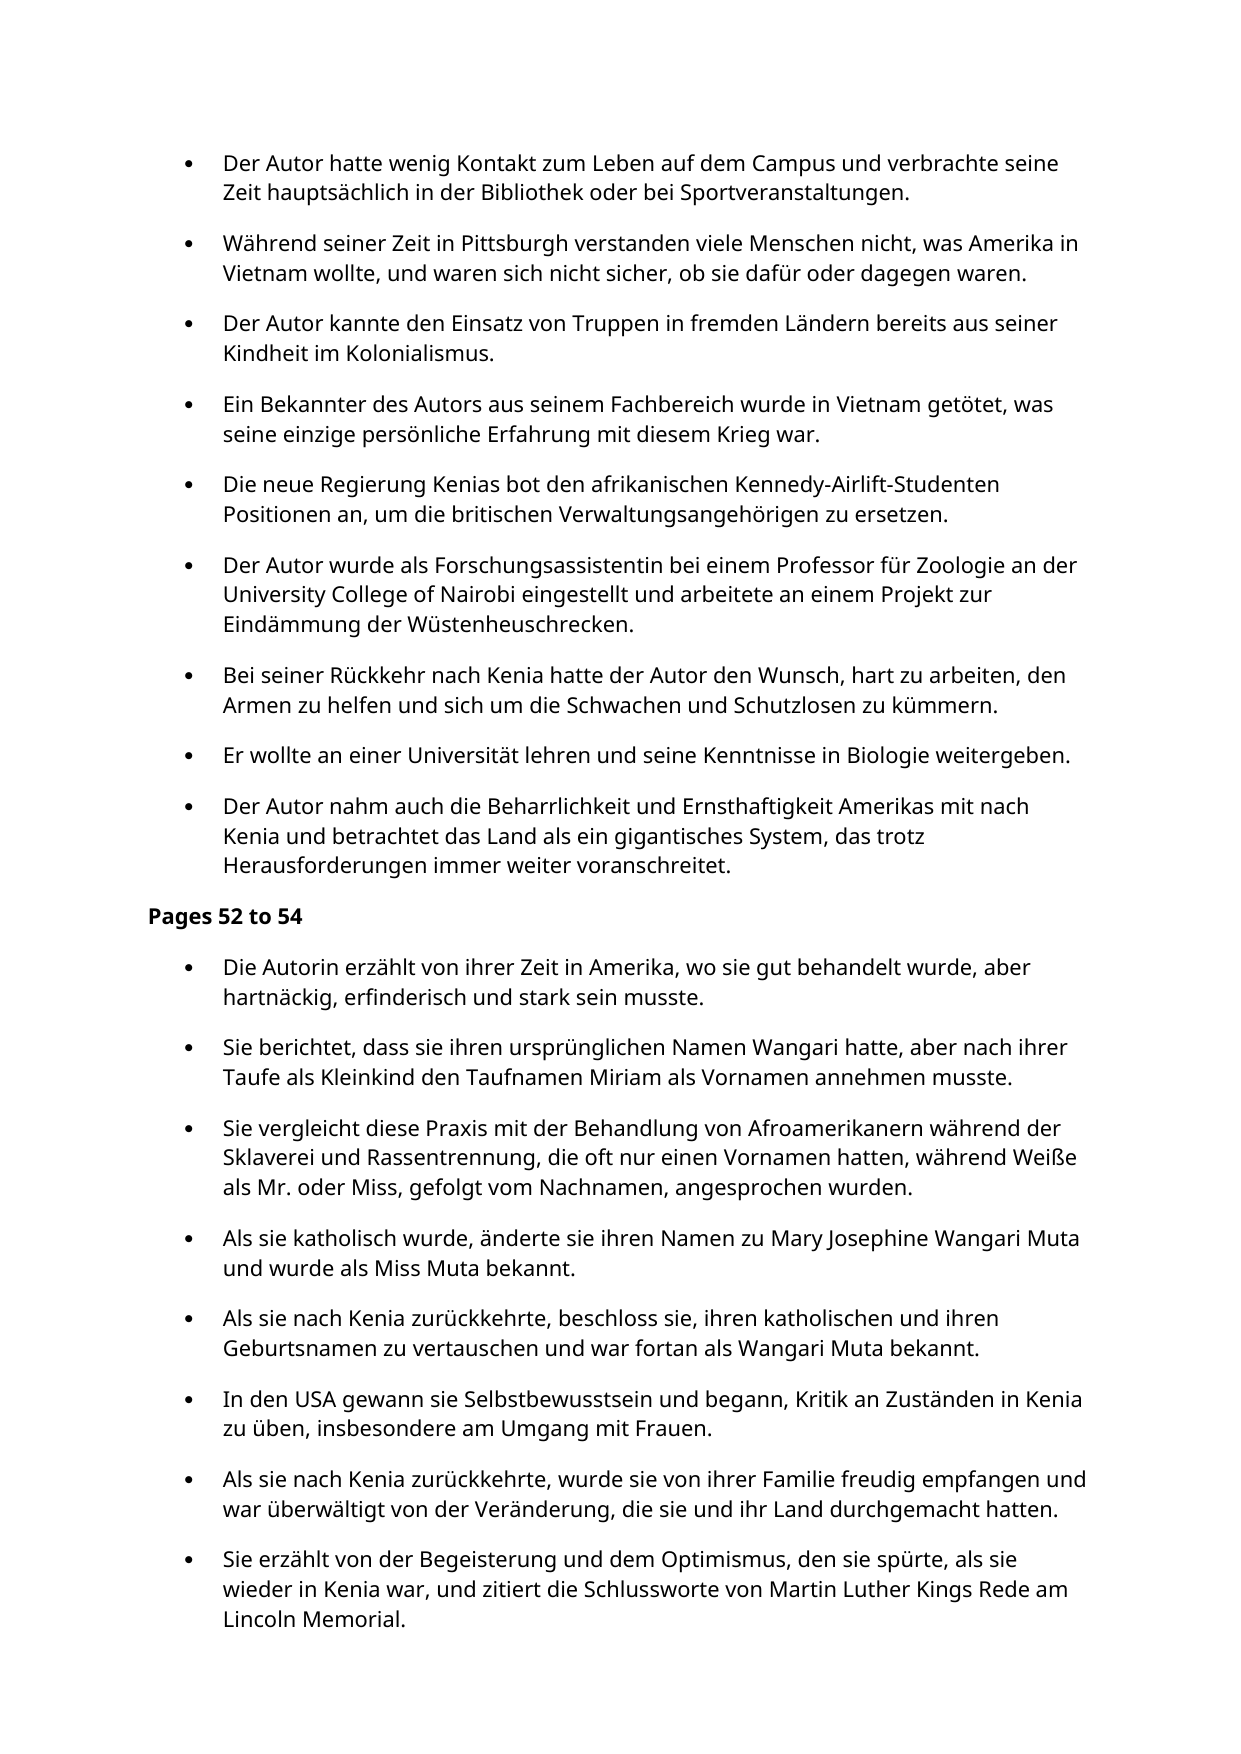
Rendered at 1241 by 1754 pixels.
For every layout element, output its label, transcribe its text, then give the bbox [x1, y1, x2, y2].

list Der Autor nahm auch die Beharrlichkeit und Ernsthaftigkeit Amerikas mit nach Kenia und betrachtet das Land als ein gigantisches System, das trotz Herausforderungen immer weiter voranschreitet. [185, 791, 1093, 880]
list Die Autorin erzählt von ihrer Zeit in Amerika, wo sie gut behandelt wurde, aber hartnäckig, erfinderisch und stark sein musste. [185, 952, 1093, 1011]
list Während seiner Zeit in Pittsburgh verstanden viele Menschen nicht, was Amerika in Vietnam wollte, und waren sich nicht sicher, ob sie dafür oder dagegen waren. [185, 228, 1093, 288]
list Sie erzählt von der Begeisterung und dem Optimismus, den sie spürte, als sie wieder in Kenia war, und zitiert die Schlussworte von Martin Luther Kings Rede am Lincoln Memorial. [185, 1544, 1093, 1634]
list Als sie katholisch wurde, änderte sie ihren Namen zu Mary Josephine Wangari Muta und wurde als Miss Muta bekannt. [185, 1223, 1093, 1282]
list Bei seiner Rückkehr nach Kenia hatte der Autor den Wunsch, hart zu arbeiten, den Armen zu helfen und sich um die Schwachen und Schutzlosen zu kümmern. [185, 660, 1093, 719]
list Er wollte an einer Universität lehren und seine Kenntnisse in Biologie weitergeben. [185, 740, 1093, 770]
list Sie vergleicht diese Praxis mit der Behandlung von Afroamerikanern während der Sklaverei und Rassentrennung, die oft nur einen Vornamen hatten, während Weiße als Mr. oder Miss, gefolgt vom Nachnamen, angesprochen wurden. [185, 1113, 1093, 1202]
list Der Autor wurde als Forschungsassistentin bei einem Professor für Zoologie an der University College of Nairobi eingestellt und arbeitete an einem Projekt zur Eindämmung der Wüstenheuschrecken. [185, 550, 1093, 639]
list Die neue Regierung Kenias bot den afrikanischen Kennedy-Airlift-Studenten Positionen an, um die britischen Verwaltungsangehörigen zu ersetzen. [185, 469, 1093, 529]
list Als sie nach Kenia zurückkehrte, wurde sie von ihrer Familie freudig empfangen und war überwältigt von der Veränderung, die sie und ihr Land durchgemacht hatten. [185, 1464, 1093, 1524]
list Der Autor kannte den Einsatz von Truppen in fremden Ländern bereits aus seiner Kindheit im Kolonialismus. [185, 308, 1093, 368]
list Als sie nach Kenia zurückkehrte, beschloss sie, ihren katholischen und ihren Geburtsnamen zu vertauschen und war fortan als Wangari Muta bekannt. [185, 1303, 1093, 1363]
list Ein Bekannter des Autors aus seinem Fachbereich wurde in Vietnam getötet, was seine einzige persönliche Erfahrung mit diesem Krieg war. [185, 389, 1093, 448]
text Pages 52 to 54 [148, 901, 1093, 931]
list Sie berichtet, dass sie ihren ursprünglichen Namen Wangari hatte, aber nach ihrer Taufe als Kleinkind den Taufnamen Miriam als Vornamen annehmen musste. [185, 1032, 1093, 1092]
list Der Autor hatte wenig Kontakt zum Leben auf dem Campus und verbrachte seine Zeit hauptsächlich in der Bibliothek oder bei Sportveranstaltungen. [185, 148, 1093, 207]
list In den USA gewann sie Selbstbewusstsein und begann, Kritik an Zuständen in Kenia zu üben, insbesondere am Umgang mit Frauen. [185, 1384, 1093, 1443]
